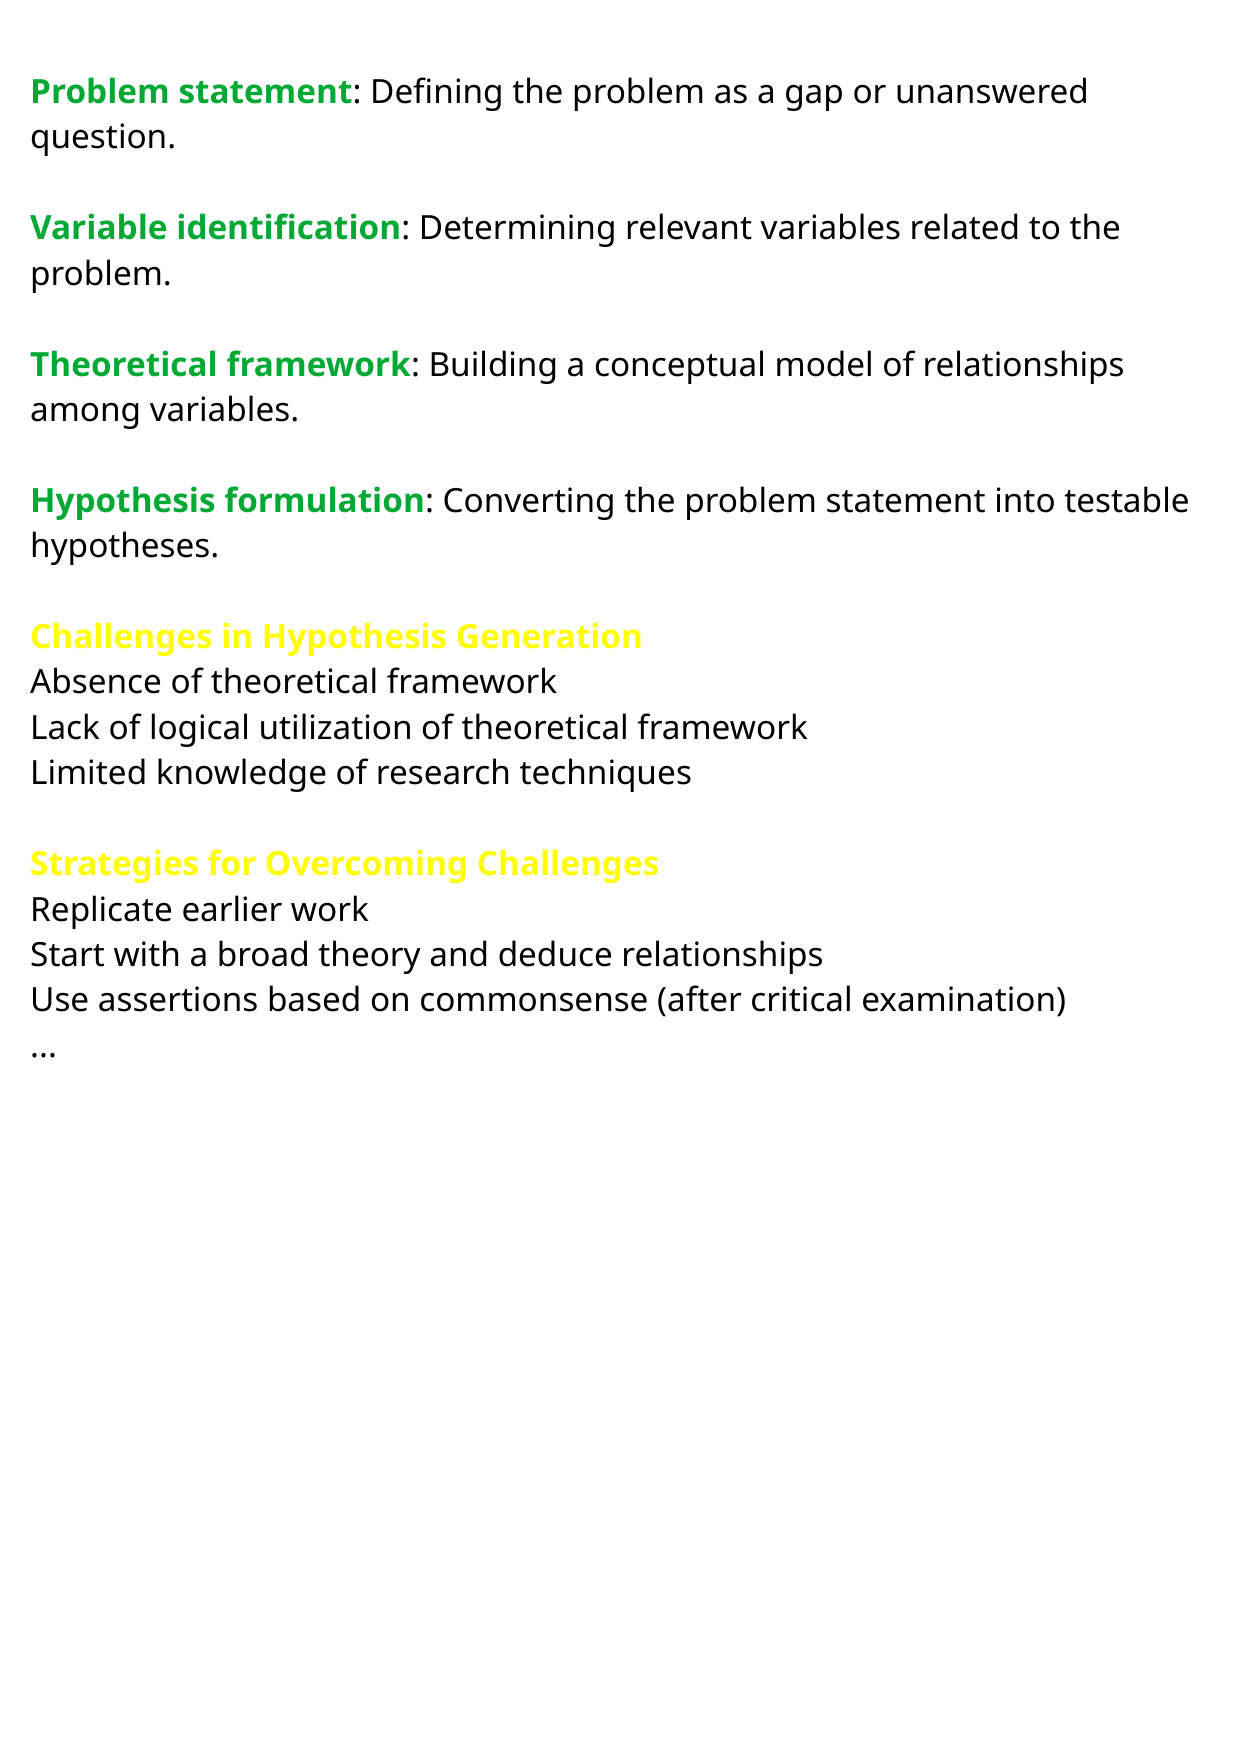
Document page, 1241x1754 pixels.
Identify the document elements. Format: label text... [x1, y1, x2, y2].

subtitle Strategies for Overcoming Challenges [30, 840, 1211, 885]
subtitle Problem statement: Defining the problem as a gap or unanswered question. [30, 68, 1211, 159]
subtitle Start with a broad theory and deduce relationships [30, 931, 1211, 976]
subtitle Replicate earlier work [30, 885, 1211, 931]
subtitle Limited knowledge of research techniques [30, 749, 1211, 794]
subtitle Theoretical framework: Building a conceptual model of relationships among variables. [30, 340, 1211, 431]
subtitle Challenges in Hypothesis Generation [30, 613, 1211, 658]
subtitle Variable identification: Determining relevant variables related to the problem. [30, 204, 1211, 295]
subtitle Absence of theoretical framework [30, 658, 1211, 704]
subtitle Lack of logical utilization of theoretical framework [30, 704, 1211, 749]
subtitle Use assertions based on commonsense (after critical examination) [30, 976, 1211, 1022]
subtitle ... [30, 1022, 1211, 1067]
subtitle Hypothesis formulation: Converting the problem statement into testable hypotheses. [30, 477, 1211, 567]
